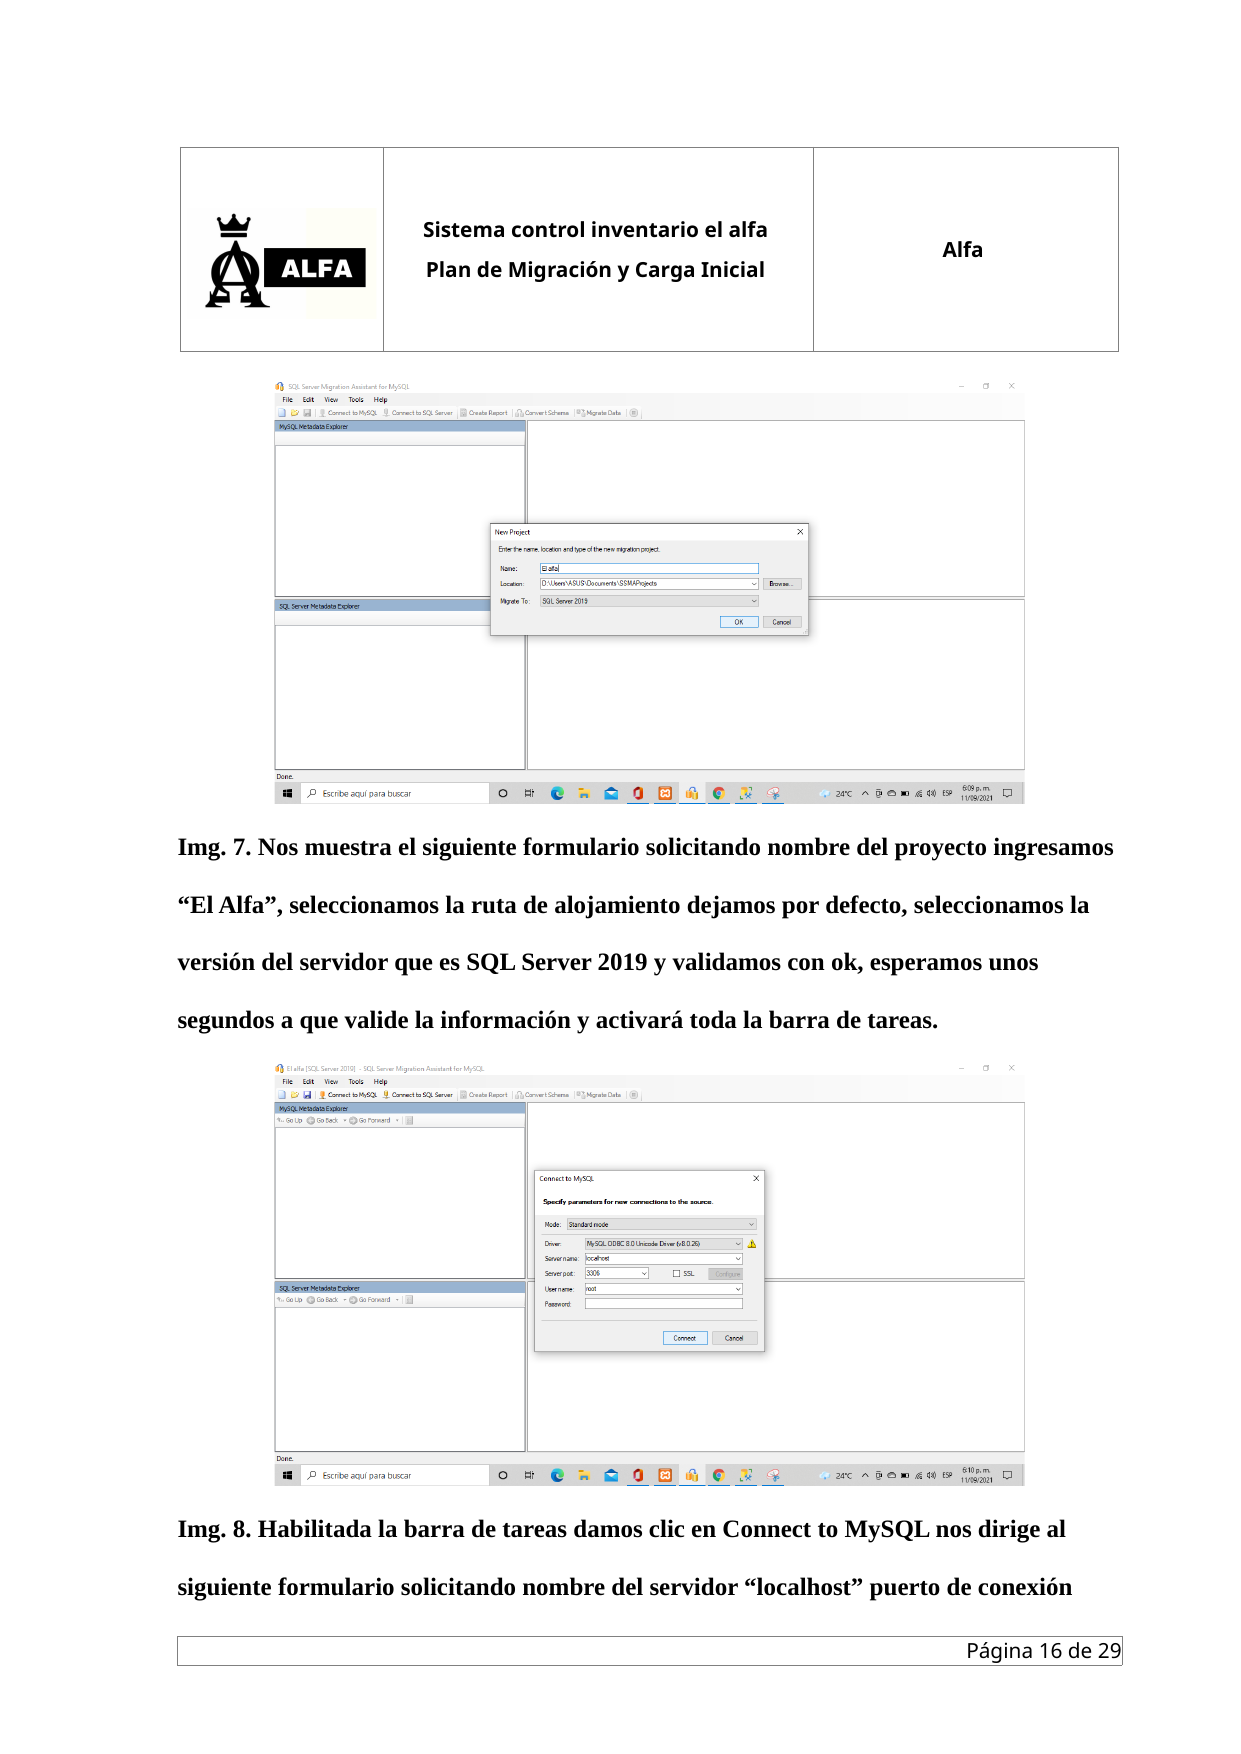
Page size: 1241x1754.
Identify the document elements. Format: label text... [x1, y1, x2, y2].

text Img. 8. Habilitada la barra de tareas damos clic en Connect to MySQL nos dirige al siguiente formulario solicitando nombre del servidor “localhost” puerto de conexión [177, 1514, 1122, 1600]
text Img. 7. Nos muestra el siguiente formulario solicitando nombre del proyecto ingresamos “El Alfa”, seleccionamos la ruta de alojamiento dejamos por defecto, seleccionamos la versión del servidor que es SQL Server 2019 y validamos con ok, esperamos unos segundos a que valide la información y activará toda la barra de tareas. [177, 832, 1122, 1034]
